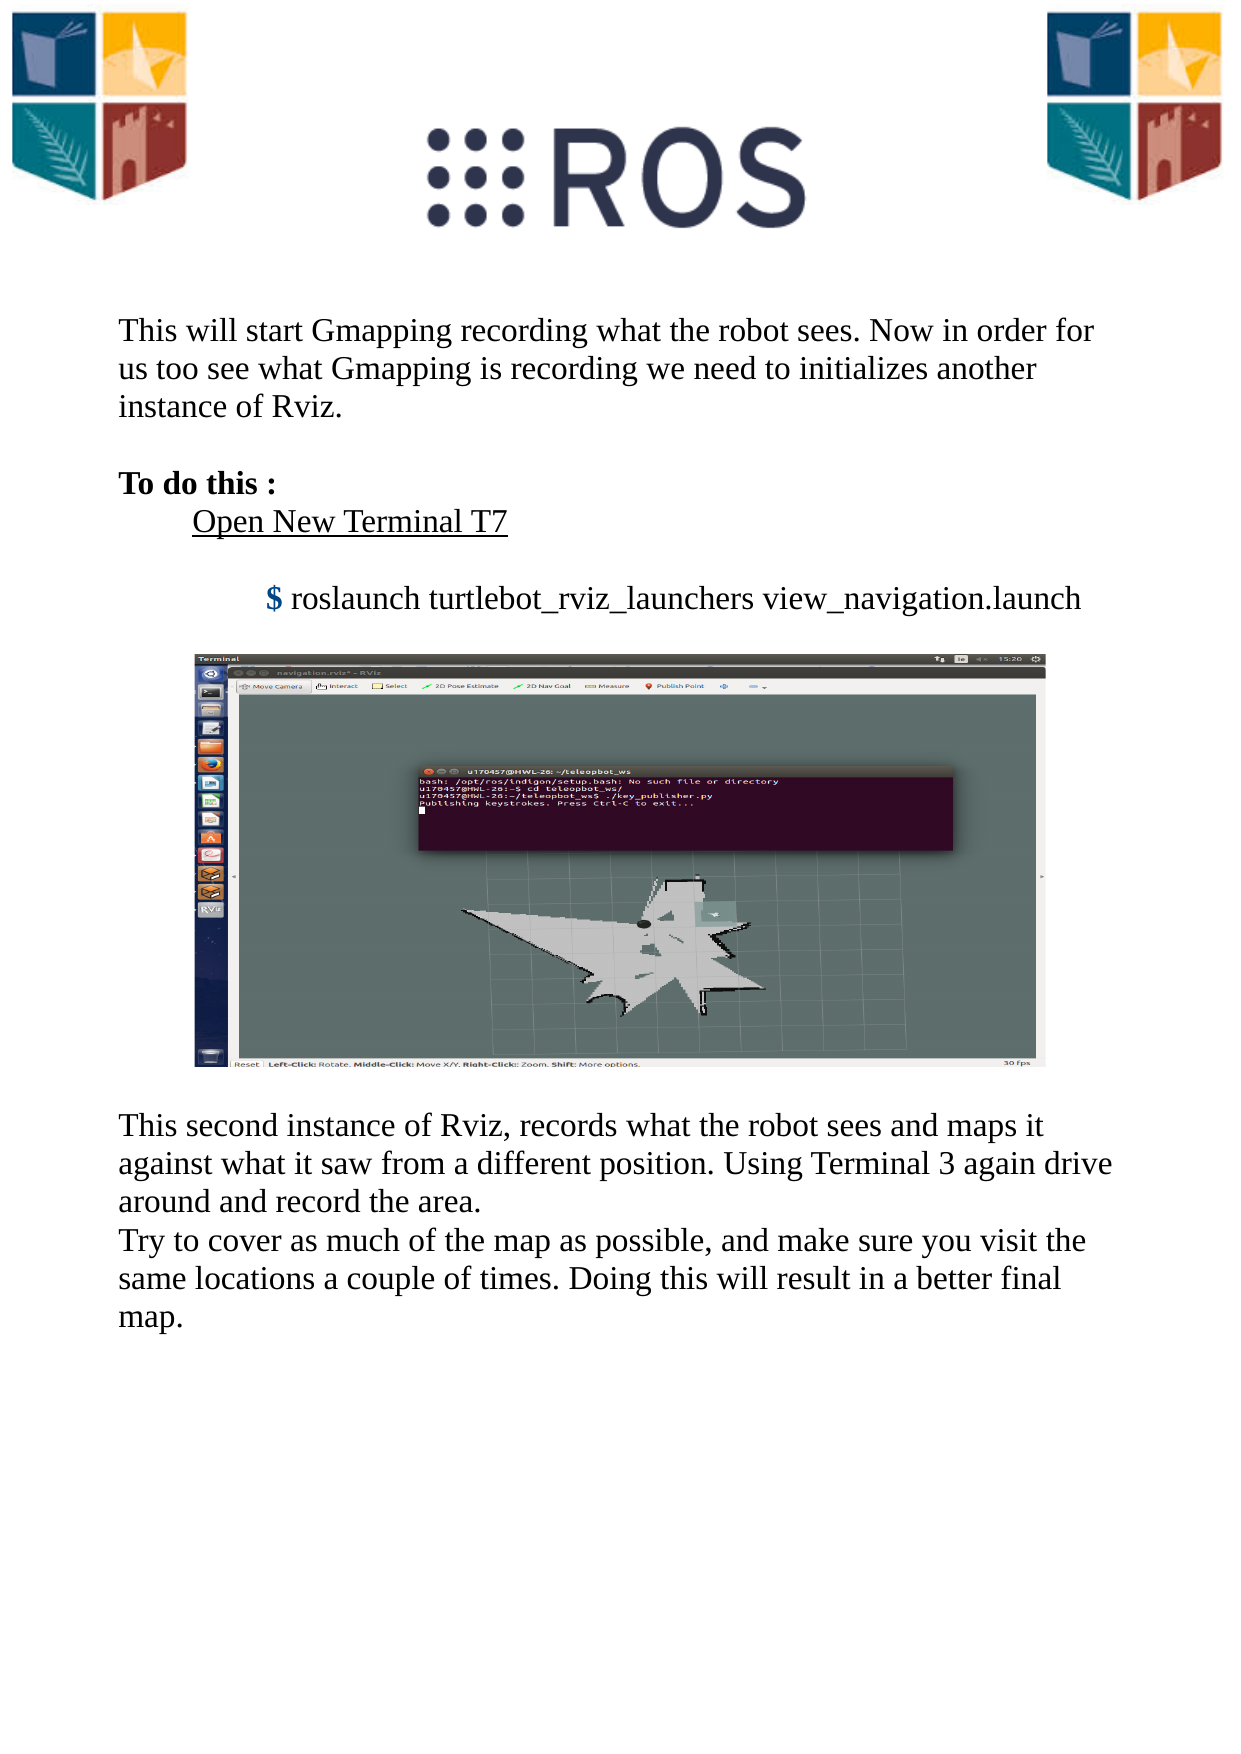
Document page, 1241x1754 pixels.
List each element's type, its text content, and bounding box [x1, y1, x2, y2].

text This second instance of Rviz, records what the robot sees and maps it against what it saw from a different position. Using Terminal 3 again drive around and record the area. [118, 1105, 1122, 1220]
picture [194, 654, 1046, 1067]
picture [1035, 4, 1236, 205]
text Open New Terminal T7 [118, 501, 1122, 540]
text Try to cover as much of the map as possible, and make sure you visit the same locations a couple of times. Doing this will result in a better final map. [118, 1220, 1122, 1335]
text This will start Gmapping recording what the robot sees. Now in order for us too see what Gmapping is recording we need to initializes another instance of Rviz. [118, 310, 1122, 425]
picture [421, 121, 819, 236]
picture [0, 4, 200, 205]
text $ roslaunch turtlebot_rviz_launchers view_navigation.launch [118, 578, 1122, 616]
text To do this : [118, 463, 1122, 501]
